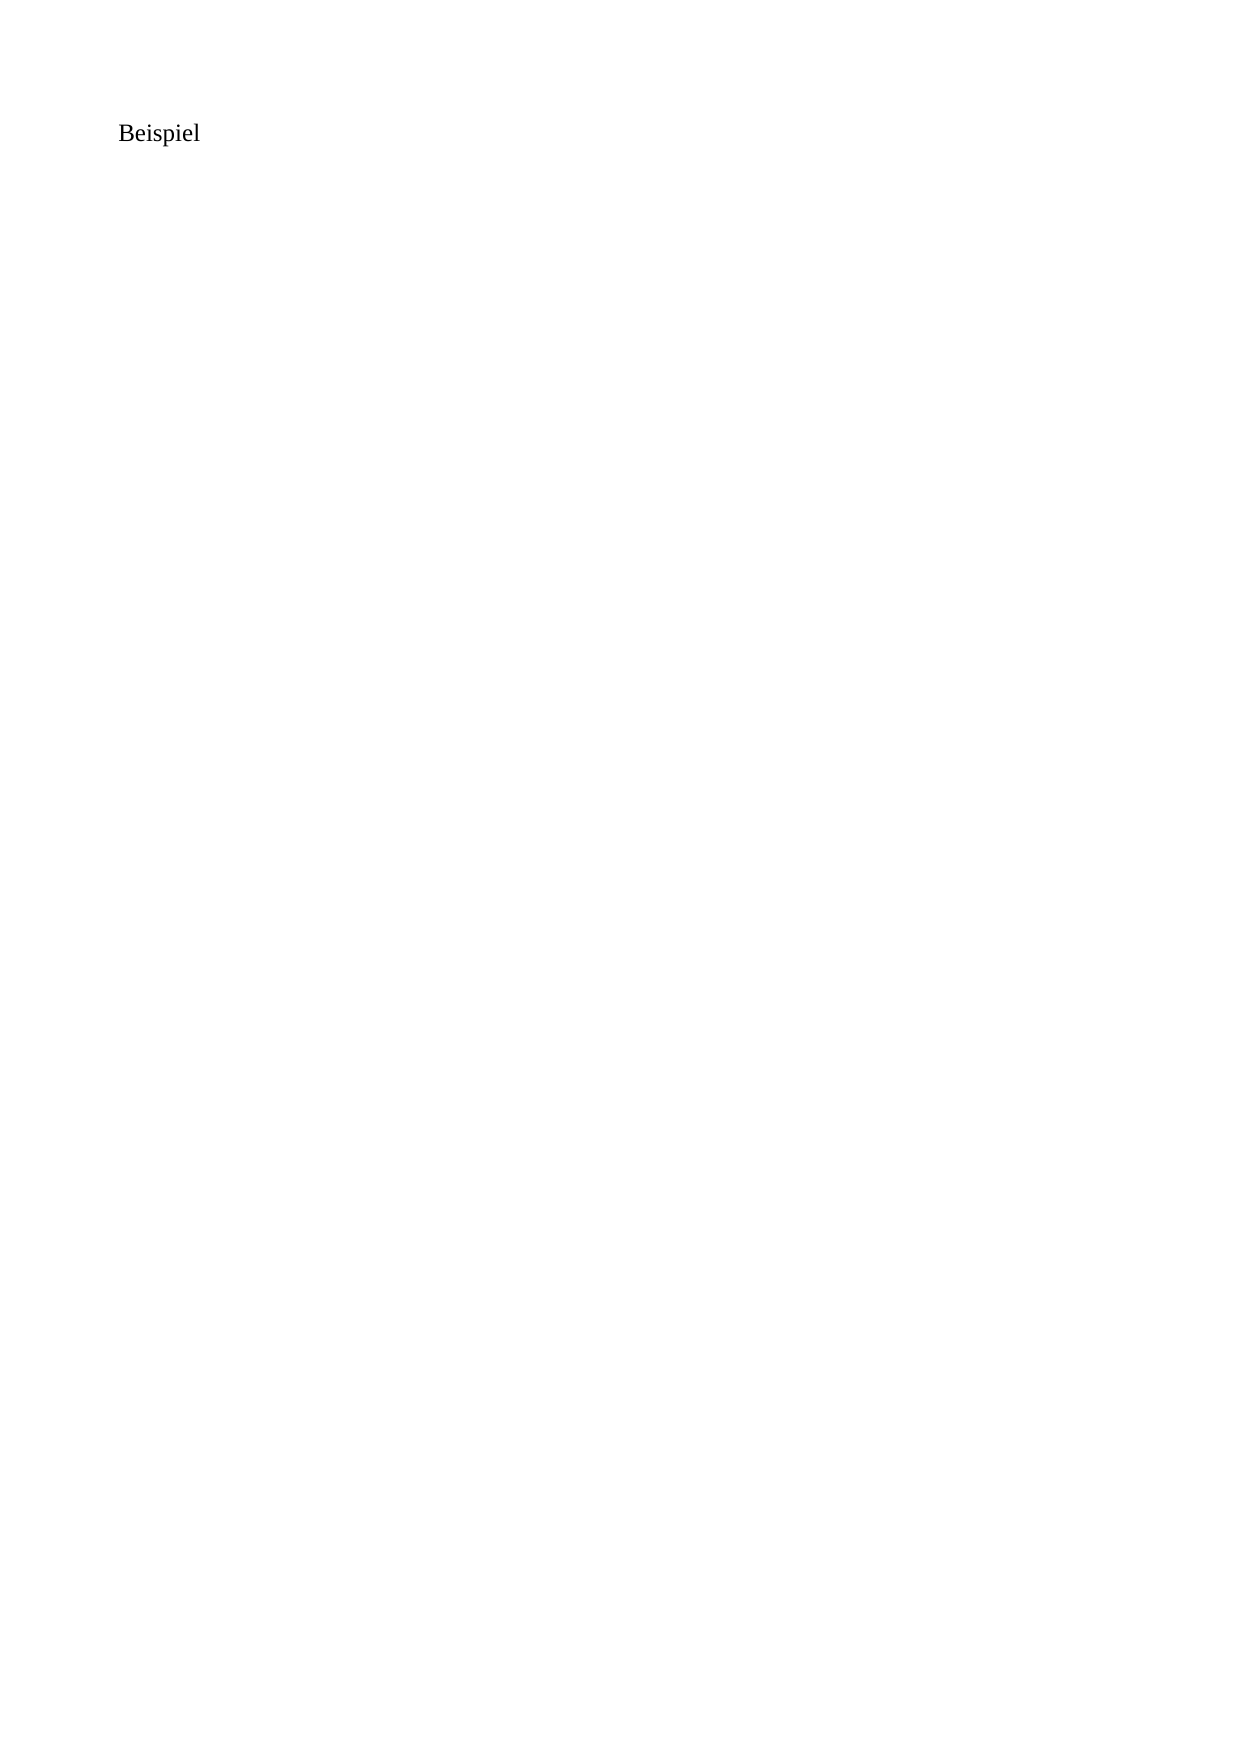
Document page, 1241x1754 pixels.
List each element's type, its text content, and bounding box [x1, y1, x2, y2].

text Beispiel [118, 118, 1122, 147]
